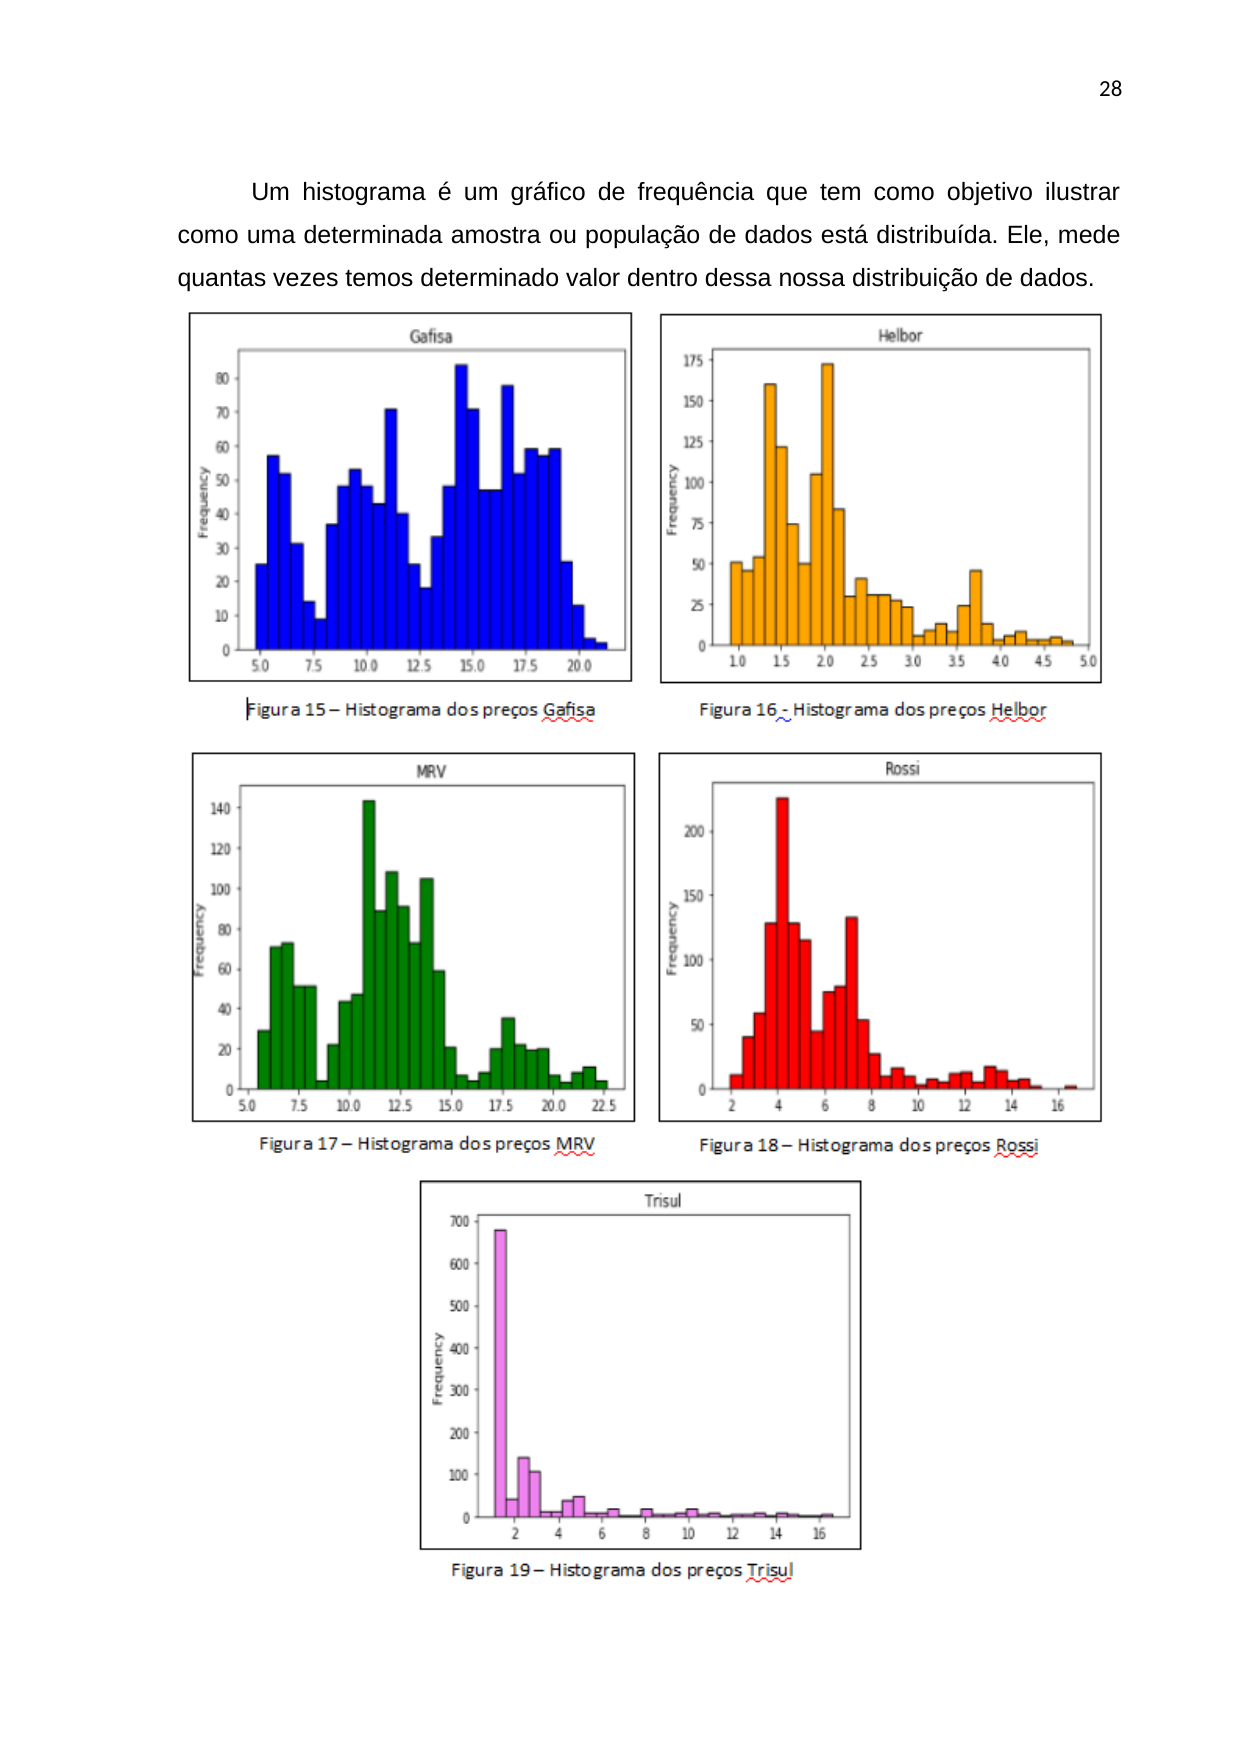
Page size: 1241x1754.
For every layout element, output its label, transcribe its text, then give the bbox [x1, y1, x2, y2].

picture [186, 308, 1113, 1584]
text Um histograma é um gráfico de frequência que tem como objetivo ilustrar como uma determinada amostra ou população de dados está distribuída. Ele, mede quantas vezes temos determinado valor dentro dessa nossa distribuição de dados. [177, 177, 1122, 292]
